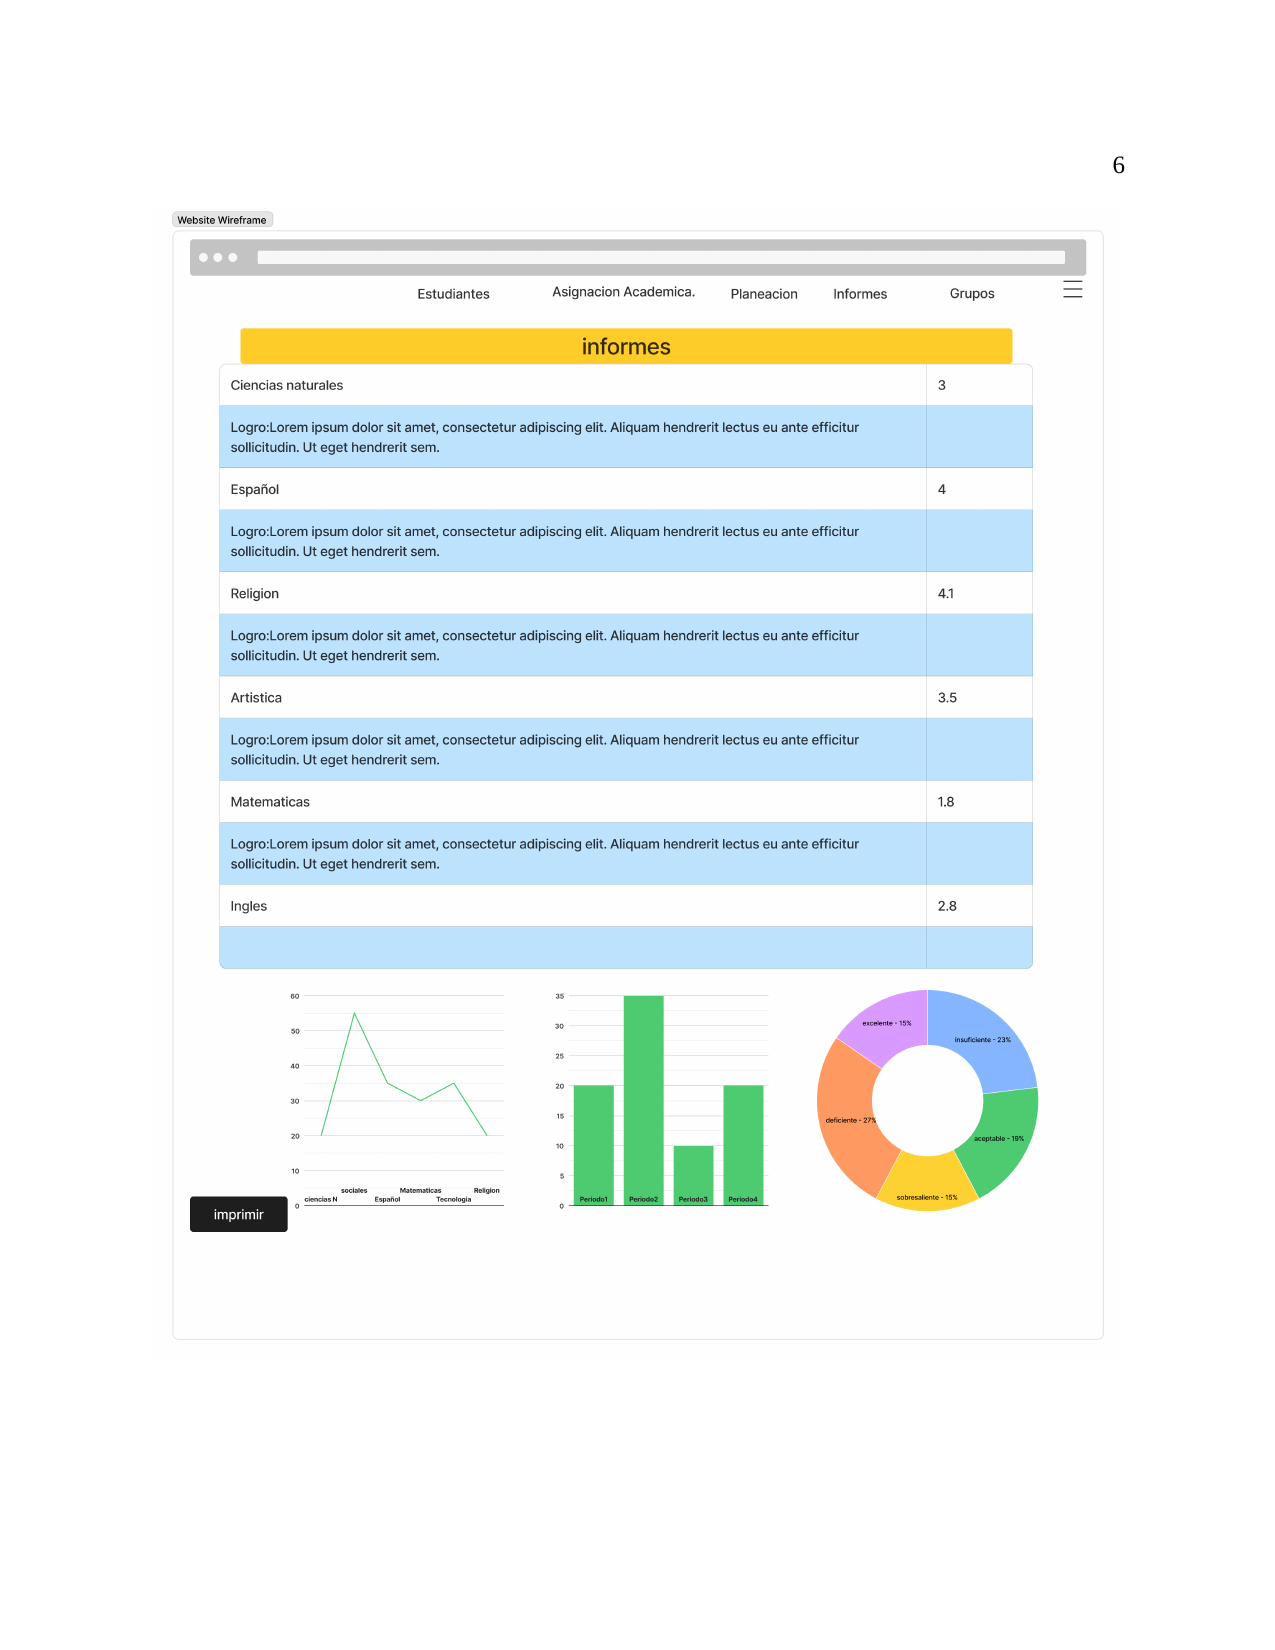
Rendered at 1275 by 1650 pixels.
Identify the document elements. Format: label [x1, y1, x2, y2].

picture [150, 208, 1125, 1362]
